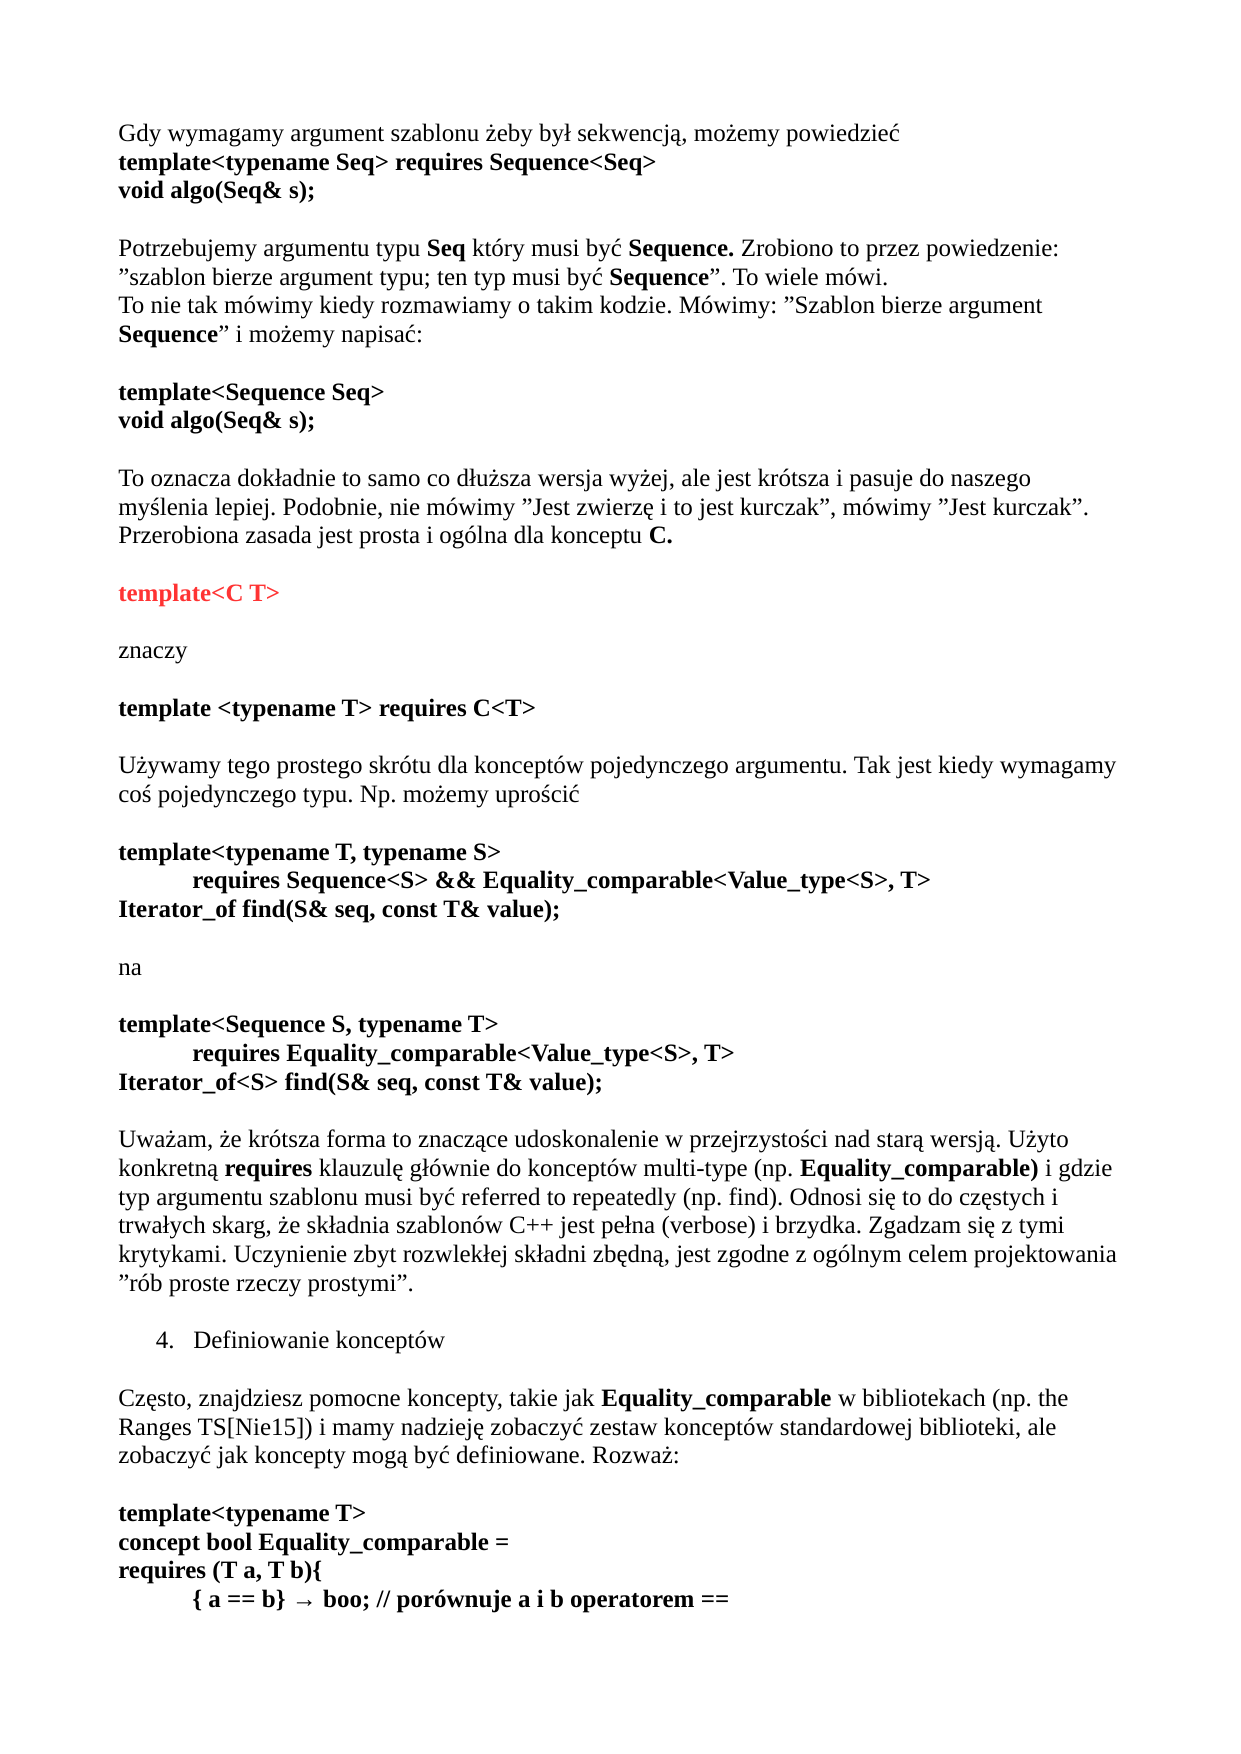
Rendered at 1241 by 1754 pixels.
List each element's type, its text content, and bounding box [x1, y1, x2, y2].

text void algo(Seq& s); [118, 176, 1122, 204]
text template<typename T> [118, 1498, 1122, 1527]
list Definiowanie konceptów [156, 1326, 1122, 1354]
text void algo(Seq& s); [118, 406, 1122, 434]
text template<typename T, typename S> [118, 837, 1122, 866]
text Gdy wymagamy argument szablonu żeby był sekwencją, możemy powiedzieć [118, 118, 1122, 147]
text { a == b} → boo; // porównuje a i b operatorem == [118, 1584, 1122, 1613]
text Często, znajdziesz pomocne koncepty, takie jak Equality_comparable w bibliotekach (np. the Ranges TS[Nie15]) i mamy nadzieję zobaczyć zestaw konceptów standardowej biblioteki, ale zobaczyć jak koncepty mogą być definiowane. Rozważ: [118, 1383, 1122, 1469]
text Iterator_of<S> find(S& seq, const T& value); [118, 1067, 1122, 1096]
text requires Equality_comparable<Value_type<S>, T> [118, 1038, 1122, 1067]
text template <typename T> requires C<T> [118, 693, 1122, 722]
text To nie tak mówimy kiedy rozmawiamy o takim kodzie. Mówimy: ”Szablon bierze argument Sequence” i możemy napisać: [118, 291, 1122, 348]
text na [118, 952, 1122, 981]
text Potrzebujemy argumentu typu Seq który musi być Sequence. Zrobiono to przez powiedzenie: ”szablon bierze argument typu; ten typ musi być Sequence”. To wiele mówi. [118, 233, 1122, 291]
text To oznacza dokładnie to samo co dłuższa wersja wyżej, ale jest krótsza i pasuje do naszego myślenia lepiej. Podobnie, nie mówimy ”Jest zwierzę i to jest kurczak”, mówimy ”Jest kurczak”. Przerobiona zasada jest prosta i ogólna dla konceptu C. [118, 463, 1122, 549]
text Iterator_of find(S& seq, const T& value); [118, 894, 1122, 923]
text Uważam, że krótsza forma to znaczące udoskonalenie w przejrzystości nad starą wersją. Użyto konkretną requires klauzulę głównie do konceptów multi-type (np. Equality_comparable) i gdzie typ argumentu szablonu musi być referred to repeatedly (np. find). Odnosi się to do częstych i trwałych skarg, że składnia szablonów C++ jest pełna (verbose) i brzydka. Zgadzam się z tymi krytykami. Uczynienie zbyt rozwlekłej składni zbędną, jest zgodne z ogólnym celem projektowania ”rób proste rzeczy prostymi”. [118, 1124, 1122, 1297]
text concept bool Equality_comparable = [118, 1527, 1122, 1556]
text template<Sequence Seq> [118, 377, 1122, 406]
text requires Sequence<S> && Equality_comparable<Value_type<S>, T> [118, 866, 1122, 894]
text template<C T> [118, 578, 1122, 607]
text template<typename Seq> requires Sequence<Seq> [118, 147, 1122, 176]
text template<Sequence S, typename T> [118, 1009, 1122, 1038]
text znaczy [118, 636, 1122, 664]
text Używamy tego prostego skrótu dla konceptów pojedynczego argumentu. Tak jest kiedy wymagamy coś pojedynczego typu. Np. możemy uprościć [118, 751, 1122, 808]
text requires (T a, T b){ [118, 1556, 1122, 1584]
